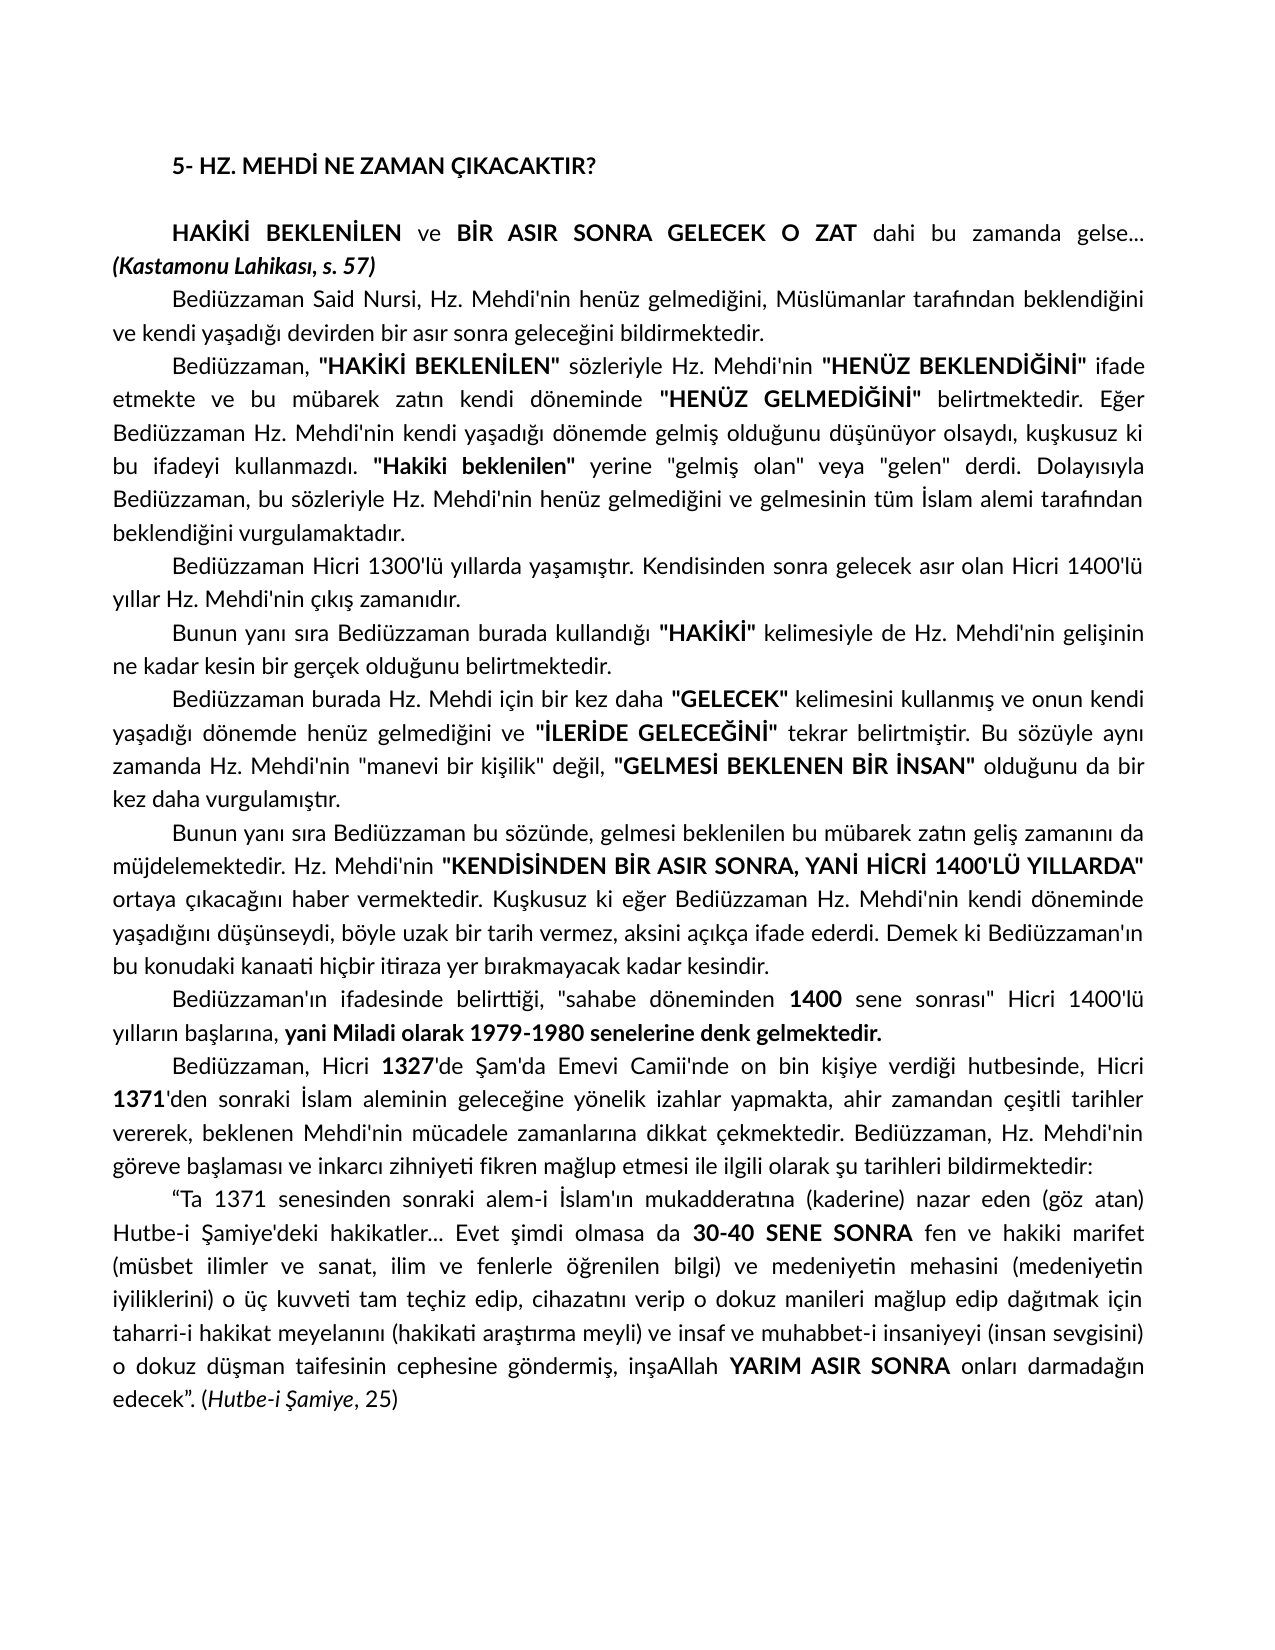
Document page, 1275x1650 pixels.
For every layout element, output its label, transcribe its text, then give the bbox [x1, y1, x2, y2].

text Bunun yanı sıra Bediüzzaman bu sözünde, gelmesi beklenilen bu mübarek zatın geliş zamanını da müjdelemektedir. Hz. Mehdi'nin "KENDİSİNDEN BİR ASIR SONRA, YANİ HİCRİ 1400'LÜ YILLARDA" ortaya çıkacağını haber vermektedir. Kuşkusuz ki eğer Bediüzzaman Hz. Mehdi'nin kendi döneminde yaşadığını düşünseydi, böyle uzak bir tarih vermez, aksini açıkça ifade ederdi. Demek ki Bediüzzaman'ın bu konudaki kanaati hiçbir itiraza yer bırakmayacak kadar kesindir. [112, 814, 1145, 981]
text Bediüzzaman burada Hz. Mehdi için bir kez daha "GELECEK" kelimesini kullanmış ve onun kendi yaşadığı dönemde henüz gelmediğini ve "İLERİDE GELECEĞİNİ" tekrar belirtmiştir. Bu sözüyle aynı zamanda Hz. Mehdi'nin "manevi bir kişilik" değil, "GELMESİ BEKLENEN BİR İNSAN" olduğunu da bir kez daha vurgulamıştır. [112, 681, 1145, 814]
text Bediüzzaman'ın ifadesinde belirttiği, "sahabe döneminden 1400 sene sonrası" Hicri 1400'lü yılların başlarına, yani Miladi olarak 1979-1980 senelerine denk gelmektedir. [112, 981, 1145, 1048]
text Bediüzzaman, Hicri 1327'de Şam'da Emevi Camii'nde on bin kişiye verdiği hutbesinde, Hicri 1371'den sonraki İslam aleminin geleceğine yönelik izahlar yapmakta, ahir zamandan çeşitli tarihler vererek, beklenen Mehdi'nin mücadele zamanlarına dikkat çekmektedir. Bediüzzaman, Hz. Mehdi'nin göreve başlaması ve inkarcı zihniyeti fikren mağlup etmesi ile ilgili olarak şu tarihleri bildirmektedir: [112, 1048, 1145, 1181]
text Bediüzzaman Said Nursi, Hz. Mehdi'nin henüz gelmediğini, Müslümanlar tarafından beklendiğini ve kendi yaşadığı devirden bir asır sonra geleceğini bildirmektedir. [112, 281, 1145, 348]
text Bunun yanı sıra Bediüzzaman burada kullandığı "HAKİKİ" kelimesiyle de Hz. Mehdi'nin gelişinin ne kadar kesin bir gerçek olduğunu belirtmektedir. [112, 614, 1145, 681]
text HAKİKİ BEKLENİLEN ve BİR ASIR SONRA GELECEK O ZAT dahi bu zamanda gelse... (Kastamonu Lahikası, s. 57) [112, 214, 1145, 281]
text Bediüzzaman Hicri 1300'lü yıllarda yaşamıştır. Kendisinden sonra gelecek asır olan Hicri 1400'lü yıllar Hz. Mehdi'nin çıkış zamanıdır. [112, 548, 1145, 614]
text Bediüzzaman, "HAKİKİ BEKLENİLEN" sözleriyle Hz. Mehdi'nin "HENÜZ BEKLENDİĞİNİ" ifade etmekte ve bu mübarek zatın kendi döneminde "HENÜZ GELMEDİĞİNİ" belirtmektedir. Eğer Bediüzzaman Hz. Mehdi'nin kendi yaşadığı dönemde gelmiş olduğunu düşünüyor olsaydı, kuşkusuz ki bu ifadeyi kullanmazdı. "Hakiki beklenilen" yerine "gelmiş olan" veya "gelen" derdi. Dolayısıyla Bediüzzaman, bu sözleriyle Hz. Mehdi'nin henüz gelmediğini ve gelmesinin tüm İslam alemi tarafından beklendiğini vurgulamaktadır. [112, 348, 1145, 548]
text 5- HZ. MEHDİ NE ZAMAN ÇIKACAKTIR? [112, 148, 1145, 181]
text “Ta 1371 senesinden sonraki alem-i İslam'ın mukadderatına (kaderine) nazar eden (göz atan) Hutbe-i Şamiye'deki hakikatler... Evet şimdi olmasa da 30-40 SENE SONRA fen ve hakiki marifet (müsbet ilimler ve sanat, ilim ve fenlerle öğrenilen bilgi) ve medeniyetin mehasini (medeniyetin iyiliklerini) o üç kuvveti tam teçhiz edip, cihazatını verip o dokuz manileri mağlup edip dağıtmak için taharri-i hakikat meyelanını (hakikati araştırma meyli) ve insaf ve muhabbet-i insaniyeyi (insan sevgisini) o dokuz düşman taifesinin cephesine göndermiş, inşaAllah YARIM ASIR SONRA onları darmadağın edecek”. (Hutbe-i Şamiye, 25) [112, 1181, 1145, 1414]
